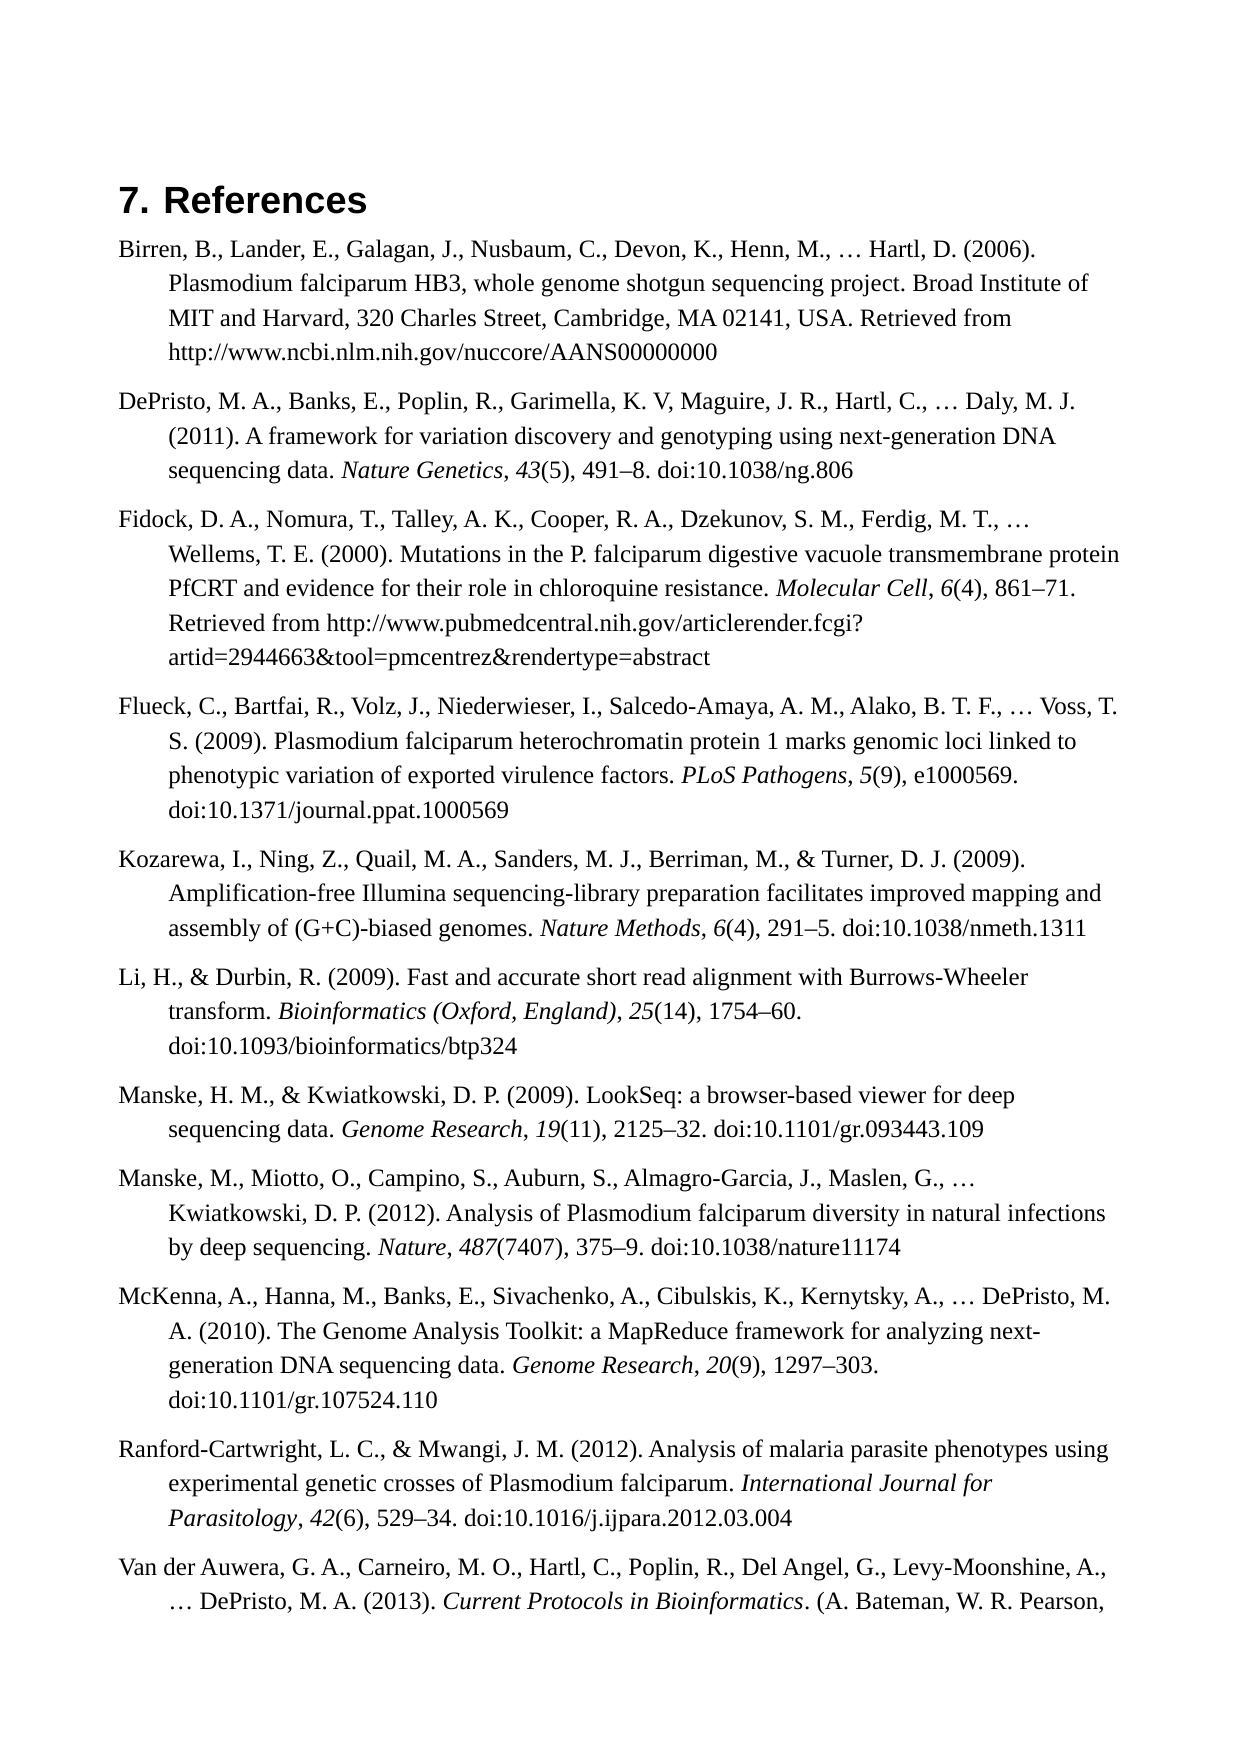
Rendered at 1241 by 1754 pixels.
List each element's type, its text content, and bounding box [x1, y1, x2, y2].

text Manske, M., Miotto, O., Campino, S., Auburn, S., Almagro-Garcia, J., Maslen, G., … Kwiatkowski, D. P. (2012). Analysis of Plasmodium falciparum diversity in natural infections by deep sequencing. Nature, 487(7407), 375–9. doi:10.1038/nature11174 [118, 1163, 1122, 1261]
text Van der Auwera, G. A., Carneiro, M. O., Hartl, C., Poplin, R., Del Angel, G., Levy-Moonshine, A., … DePristo, M. A. (2013). Current Protocols in Bioinformatics. (A. Bateman, W. R. Pearson, [118, 1552, 1122, 1615]
text Flueck, C., Bartfai, R., Volz, J., Niederwieser, I., Salcedo-Amaya, A. M., Alako, B. T. F., … Voss, T. S. (2009). Plasmodium falciparum heterochromatin protein 1 marks genomic loci linked to phenotypic variation of exported virulence factors. PLoS Pathogens, 5(9), e1000569. doi:10.1371/journal.ppat.1000569 [118, 691, 1122, 823]
text Manske, H. M., & Kwiatkowski, D. P. (2009). LookSeq: a browser-based viewer for deep sequencing data. Genome Research, 19(11), 2125–32. doi:10.1101/gr.093443.109 [118, 1080, 1122, 1143]
text Li, H., & Durbin, R. (2009). Fast and accurate short read alignment with Burrows-Wheeler transform. Bioinformatics (Oxford, England), 25(14), 1754–60. doi:10.1093/bioinformatics/btp324 [118, 962, 1122, 1059]
text McKenna, A., Hanna, M., Banks, E., Sivachenko, A., Cibulskis, K., Kernytsky, A., … DePristo, M. A. (2010). The Genome Analysis Toolkit: a MapReduce framework for analyzing next-generation DNA sequencing data. Genome Research, 20(9), 1297–303. doi:10.1101/gr.107524.110 [118, 1281, 1122, 1413]
text DePristo, M. A., Banks, E., Poplin, R., Garimella, K. V, Maguire, J. R., Hartl, C., … Daly, M. J. (2011). A framework for variation discovery and genotyping using next-generation DNA sequencing data. Nature Genetics, 43(5), 491–8. doi:10.1038/ng.806 [118, 386, 1122, 484]
text Fidock, D. A., Nomura, T., Talley, A. K., Cooper, R. A., Dzekunov, S. M., Ferdig, M. T., … Wellems, T. E. (2000). Mutations in the P. falciparum digestive vacuole transmembrane protein PfCRT and evidence for their role in chloroquine resistance. Molecular Cell, 6(4), 861–71. Retrieved from http://www.pubmedcentral.nih.gov/articlerender.fcgi?artid=2944663&tool=pmcentrez&rendertype=abstract [118, 504, 1122, 671]
text Ranford-Cartwright, L. C., & Mwangi, J. M. (2012). Analysis of malaria parasite phenotypes using experimental genetic crosses of Plasmodium falciparum. International Journal for Parasitology, 42(6), 529–34. doi:10.1016/j.ijpara.2012.03.004 [118, 1434, 1122, 1532]
text Kozarewa, I., Ning, Z., Quail, M. A., Sanders, M. J., Berriman, M., & Turner, D. J. (2009). Amplification-free Illumina sequencing-library preparation facilitates improved mapping and assembly of (G+C)-biased genomes. Nature Methods, 6(4), 291–5. doi:10.1038/nmeth.1311 [118, 844, 1122, 941]
text Birren, B., Lander, E., Galagan, J., Nusbaum, C., Devon, K., Henn, M., … Hartl, D. (2006). Plasmodium falciparum HB3, whole genome shotgun sequencing project. Broad Institute of MIT and Harvard, 320 Charles Street, Cambridge, MA 02141, USA. Retrieved from http://www.ncbi.nlm.nih.gov/nuccore/AANS00000000 [118, 234, 1122, 366]
subtitle References [118, 178, 1122, 221]
